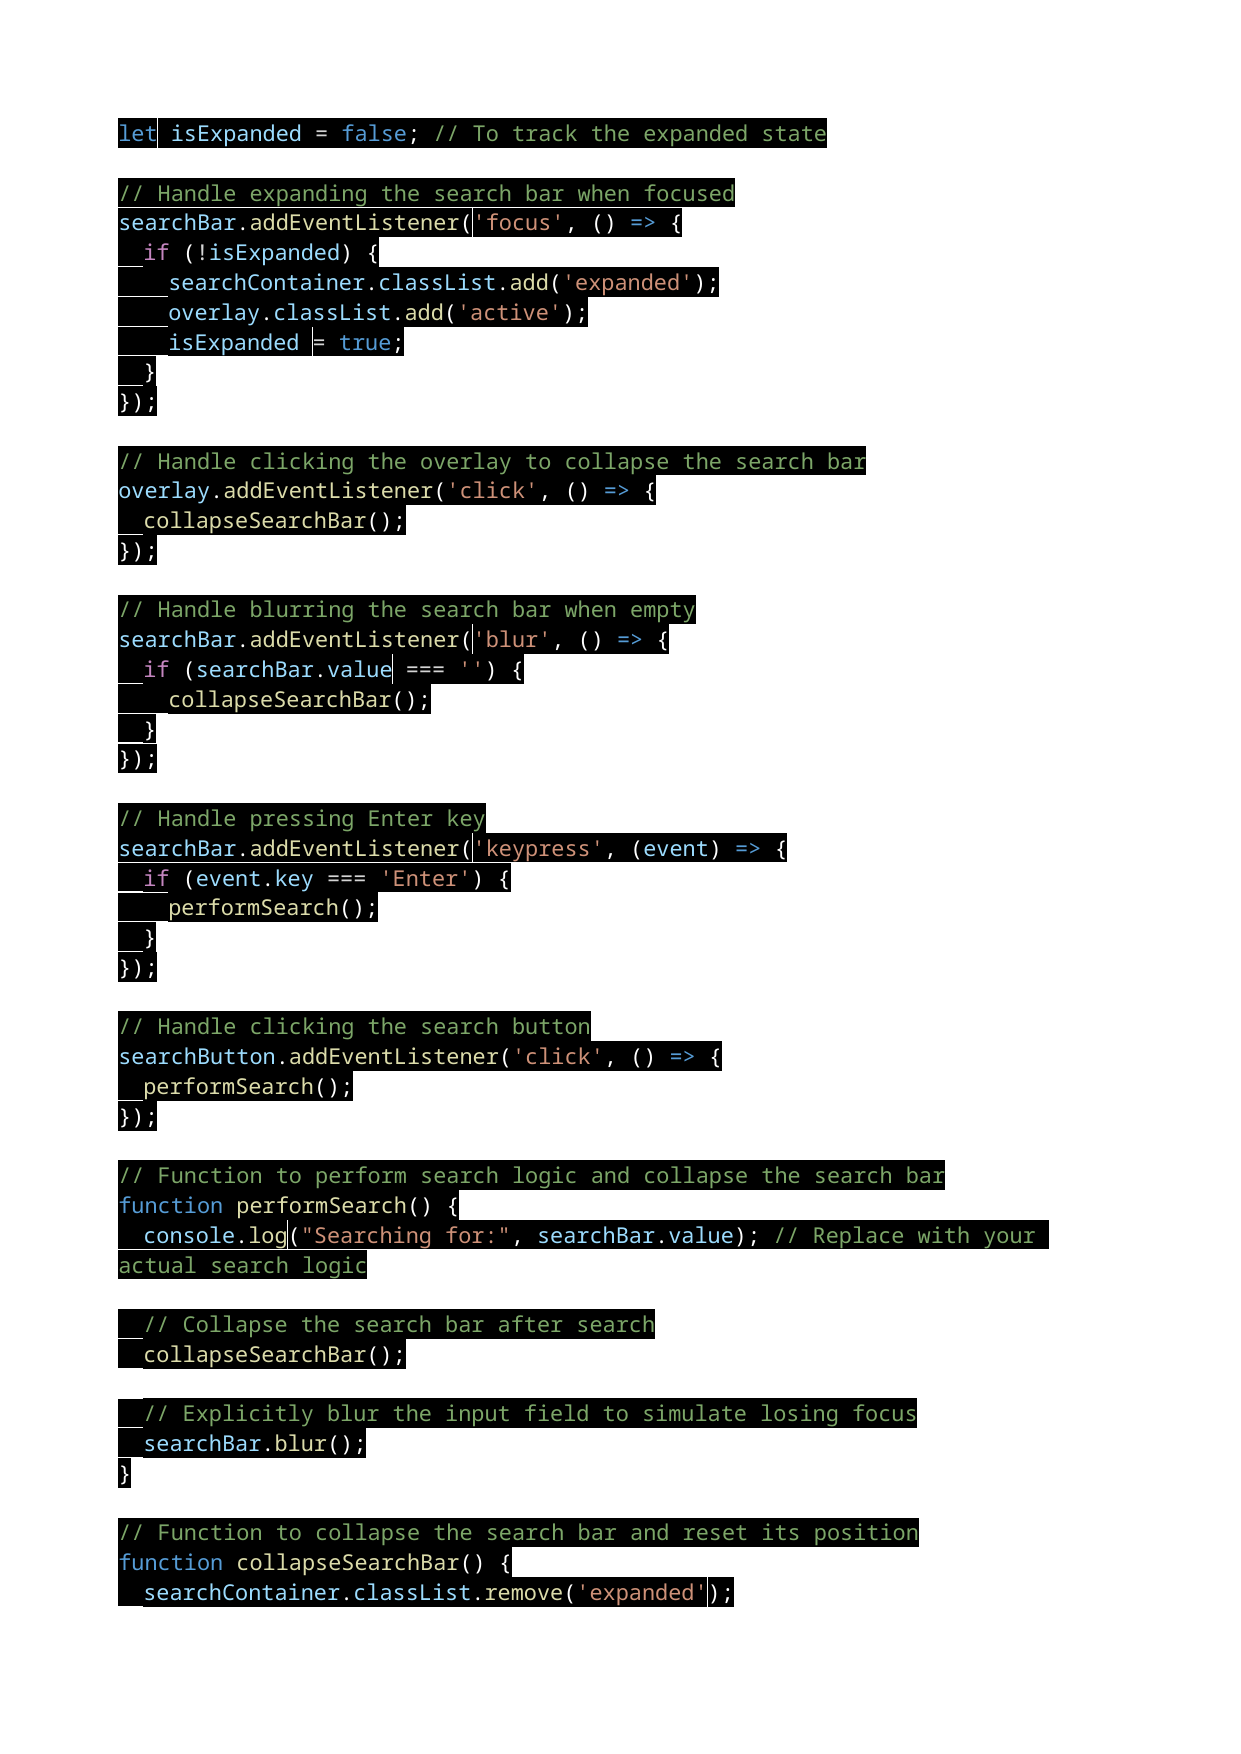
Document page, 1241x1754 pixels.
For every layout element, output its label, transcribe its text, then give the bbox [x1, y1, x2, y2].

text collapseSearchBar(); [118, 1339, 1122, 1369]
text } [118, 714, 1122, 743]
text }); [118, 386, 1122, 416]
text // Function to collapse the search bar and reset its position [118, 1517, 1122, 1547]
text if (!isExpanded) { [118, 237, 1122, 267]
text searchBar.addEventListener('blur', () => { [118, 624, 1122, 654]
text function performSearch() { [118, 1190, 1122, 1220]
text } [118, 922, 1122, 952]
text searchBar.blur(); [118, 1428, 1122, 1458]
text }); [118, 1101, 1122, 1131]
text performSearch(); [118, 892, 1122, 922]
text if (event.key === 'Enter') { [118, 862, 1122, 892]
text if (searchBar.value === '') { [118, 654, 1122, 684]
text // Collapse the search bar after search [118, 1309, 1122, 1339]
text collapseSearchBar(); [118, 505, 1122, 535]
text isExpanded = true; [118, 327, 1122, 356]
text let isExpanded = false; // To track the expanded state [118, 118, 1122, 148]
text // Handle clicking the overlay to collapse the search bar [118, 446, 1122, 475]
text // Handle expanding the search bar when focused [118, 178, 1122, 207]
text searchBar.addEventListener('focus', () => { [118, 207, 1122, 237]
text // Function to perform search logic and collapse the search bar [118, 1160, 1122, 1190]
text console.log("Searching for:", searchBar.value); // Replace with your actual search logic [118, 1220, 1122, 1279]
text searchContainer.classList.add('expanded'); [118, 267, 1122, 297]
text // Handle blurring the search bar when empty [118, 594, 1122, 624]
text searchButton.addEventListener('click', () => { [118, 1041, 1122, 1071]
text }); [118, 743, 1122, 773]
text searchBar.addEventListener('keypress', (event) => { [118, 833, 1122, 862]
text // Handle pressing Enter key [118, 803, 1122, 833]
text searchContainer.classList.remove('expanded'); [118, 1577, 1122, 1607]
text } [118, 356, 1122, 386]
text // Explicitly blur the input field to simulate losing focus [118, 1398, 1122, 1428]
text }); [118, 535, 1122, 565]
text overlay.classList.add('active'); [118, 297, 1122, 327]
text overlay.addEventListener('click', () => { [118, 475, 1122, 505]
text performSearch(); [118, 1071, 1122, 1101]
text }); [118, 952, 1122, 982]
text function collapseSearchBar() { [118, 1547, 1122, 1577]
text } [118, 1458, 1122, 1488]
text collapseSearchBar(); [118, 684, 1122, 714]
text // Handle clicking the search button [118, 1011, 1122, 1041]
